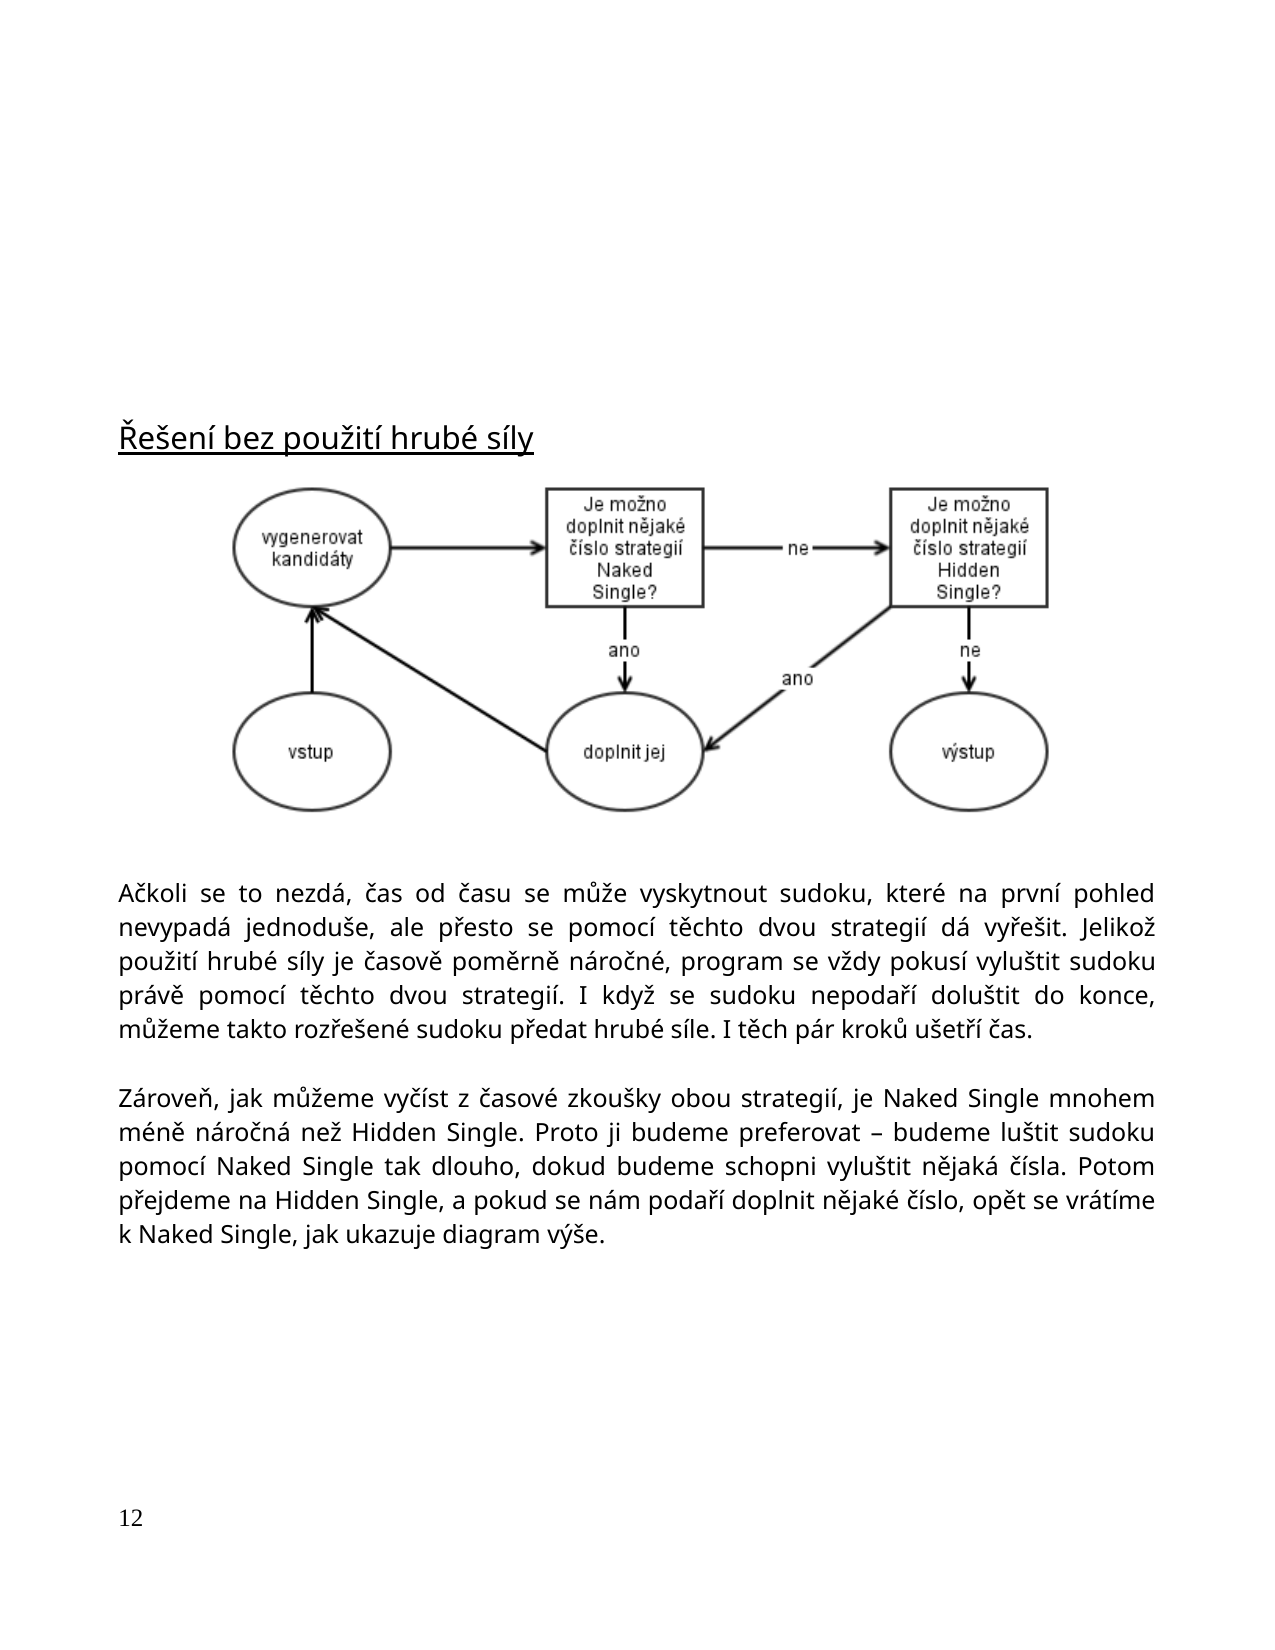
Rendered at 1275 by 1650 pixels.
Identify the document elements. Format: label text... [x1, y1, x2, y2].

text Řešení bez použití hrubé síly [118, 416, 1157, 459]
text Ačkoli se to nezdá, čas od času se může vyskytnout sudoku, které na první pohled nevypadá jednoduše, ale přesto se pomocí těchto dvou strategií dá vyřešit. Jelikož použití hrubé síly je časově poměrně náročné, program se vždy pokusí vyluštit sudoku právě pomocí těchto dvou strategií. I když se sudoku nepodaří doluštit do konce, můžeme takto rozřešené sudoku předat hrubé síle. I těch pár kroků ušetří čas. [118, 876, 1157, 1046]
picture [203, 458, 1088, 842]
text Zároveň, jak můžeme vyčíst z časové zkoušky obou strategií, je Naked Single mnohem méně náročná než Hidden Single. Proto ji budeme preferovat – budeme luštit sudoku pomocí Naked Single tak dlouho, dokud budeme schopni vyluštit nějaká čísla. Potom přejdeme na Hidden Single, a pokud se nám podaří doplnit nějaké číslo, opět se vrátíme k Naked Single, jak ukazuje diagram výše. [118, 1080, 1157, 1251]
